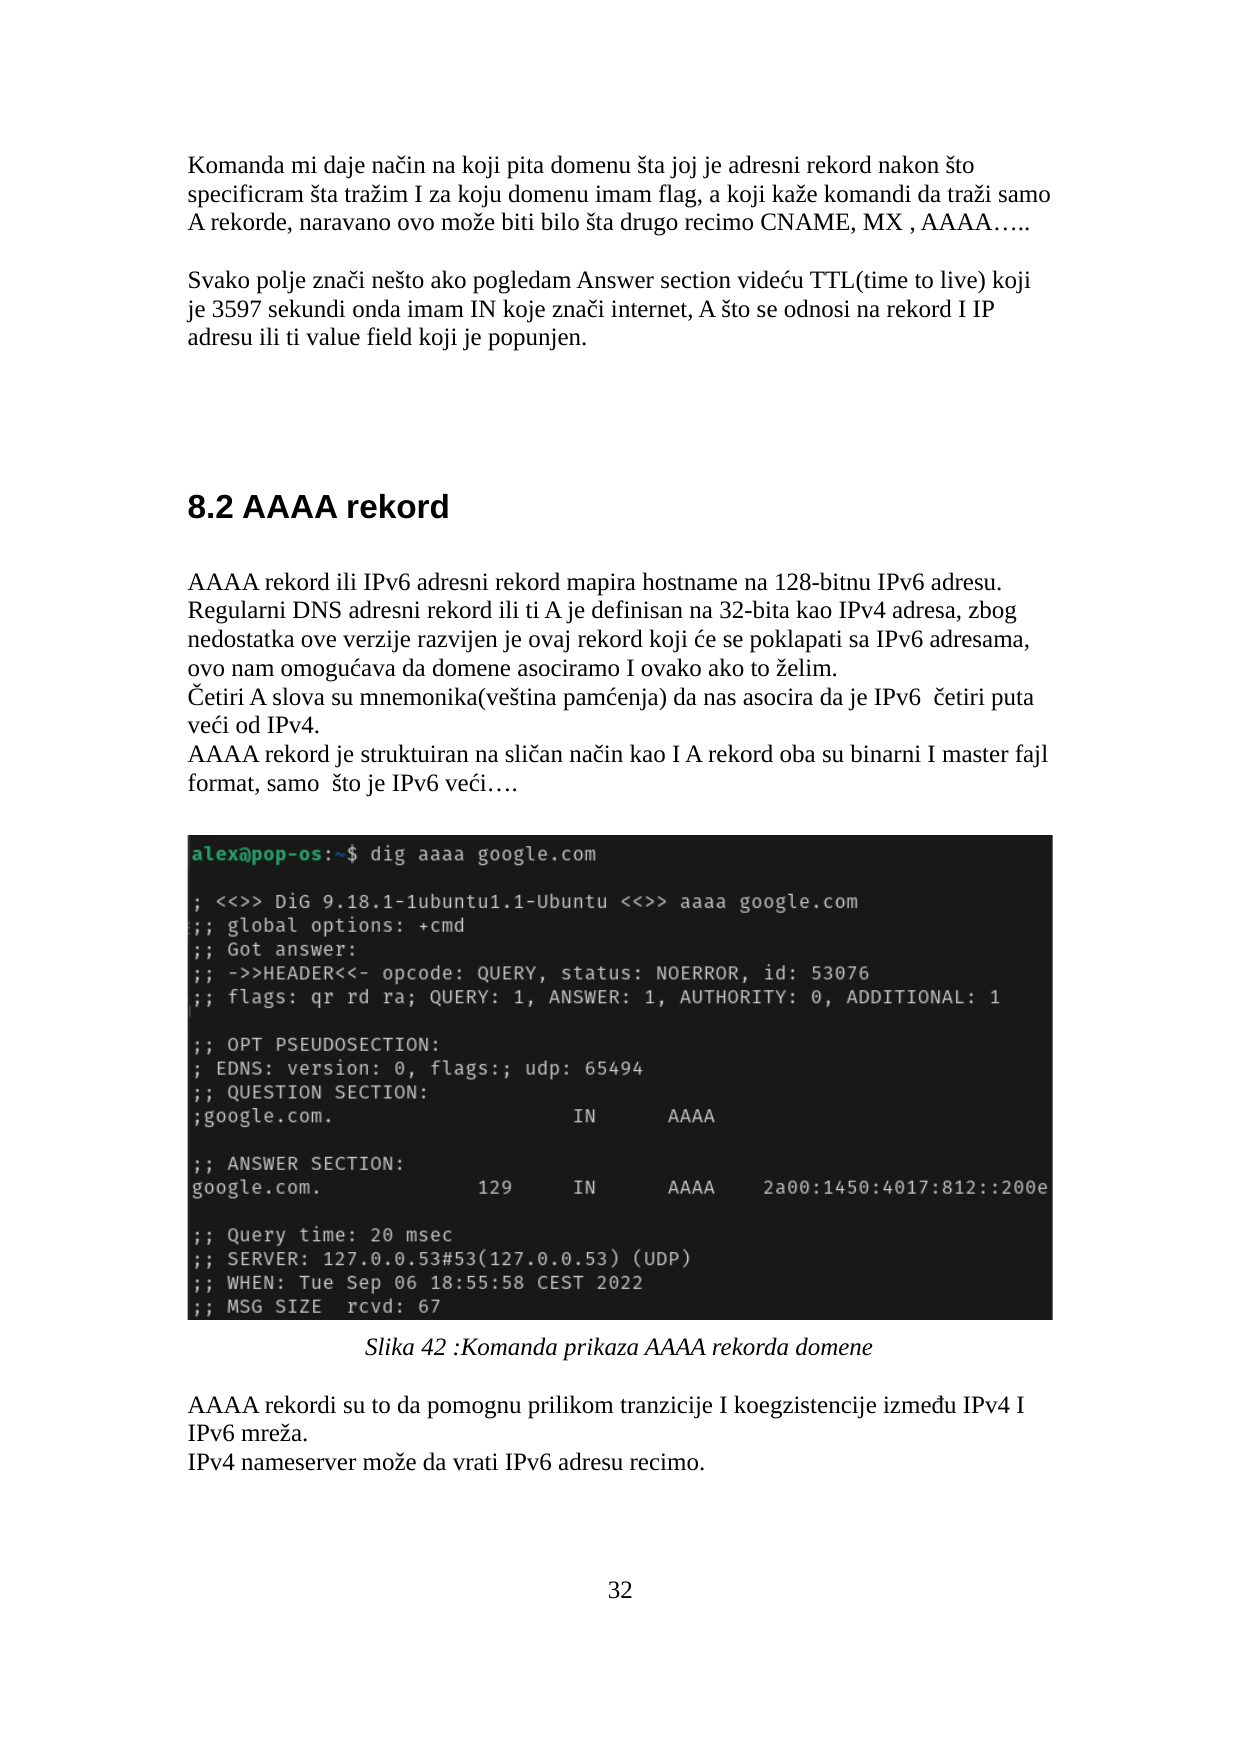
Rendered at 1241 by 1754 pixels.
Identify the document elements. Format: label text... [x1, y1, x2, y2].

text [162, 825, 1078, 838]
text IPv4 nameserver može da vrati IPv6 adresu recimo. [187, 1447, 1053, 1476]
text [187, 797, 1053, 825]
text AAAA rekord je struktuiran na sličan način kao I A rekord oba su binarni I master fajl format, samo što je IPv6 veći…. [187, 739, 1053, 797]
text AAAA rekordi su to da pomognu prilikom tranzicije I koegzistencije između IPv4 I IPv6 mreža. [187, 1361, 1053, 1447]
text Svako polje znači nešto ako pogledam Answer section videću TTL(time to live) koji je 3597 sekundi onda imam IN koje znači internet, A što se odnosi na rekord I IP adresu ili ti value field koji je popunjen. [187, 265, 1053, 351]
text Slika 42 :Komanda prikaza AAAA rekorda domene [162, 838, 1078, 1361]
text Četiri A slova su mnemonika(veština pamćenja) da nas asocira da je IPv6 četiri puta veći od IPv4. [187, 682, 1053, 739]
text AAAA rekord ili IPv6 adresni rekord mapira hostname na 128-bitnu IPv6 adresu. [187, 567, 1053, 596]
subtitle 8.2 AAAA rekord [187, 487, 1053, 526]
text Regularni DNS adresni rekord ili ti A je definisan na 32-bita kao IPv4 adresa, zbog nedostatka ove verzije razvijen je ovaj rekord koji će se poklapati sa IPv6 adresama, ovo nam omogućava da domene asociramo I ovako ako to želim. [187, 596, 1053, 682]
picture [187, 835, 1053, 1320]
text Komanda mi daje način na koji pita domenu šta joj je adresni rekord nakon što specificram šta tražim I za koju domenu imam flag, a koji kaže komandi da traži samo A rekorde, naravano ovo može biti bilo šta drugo recimo CNAME, MX , AAAA….. [187, 150, 1053, 236]
